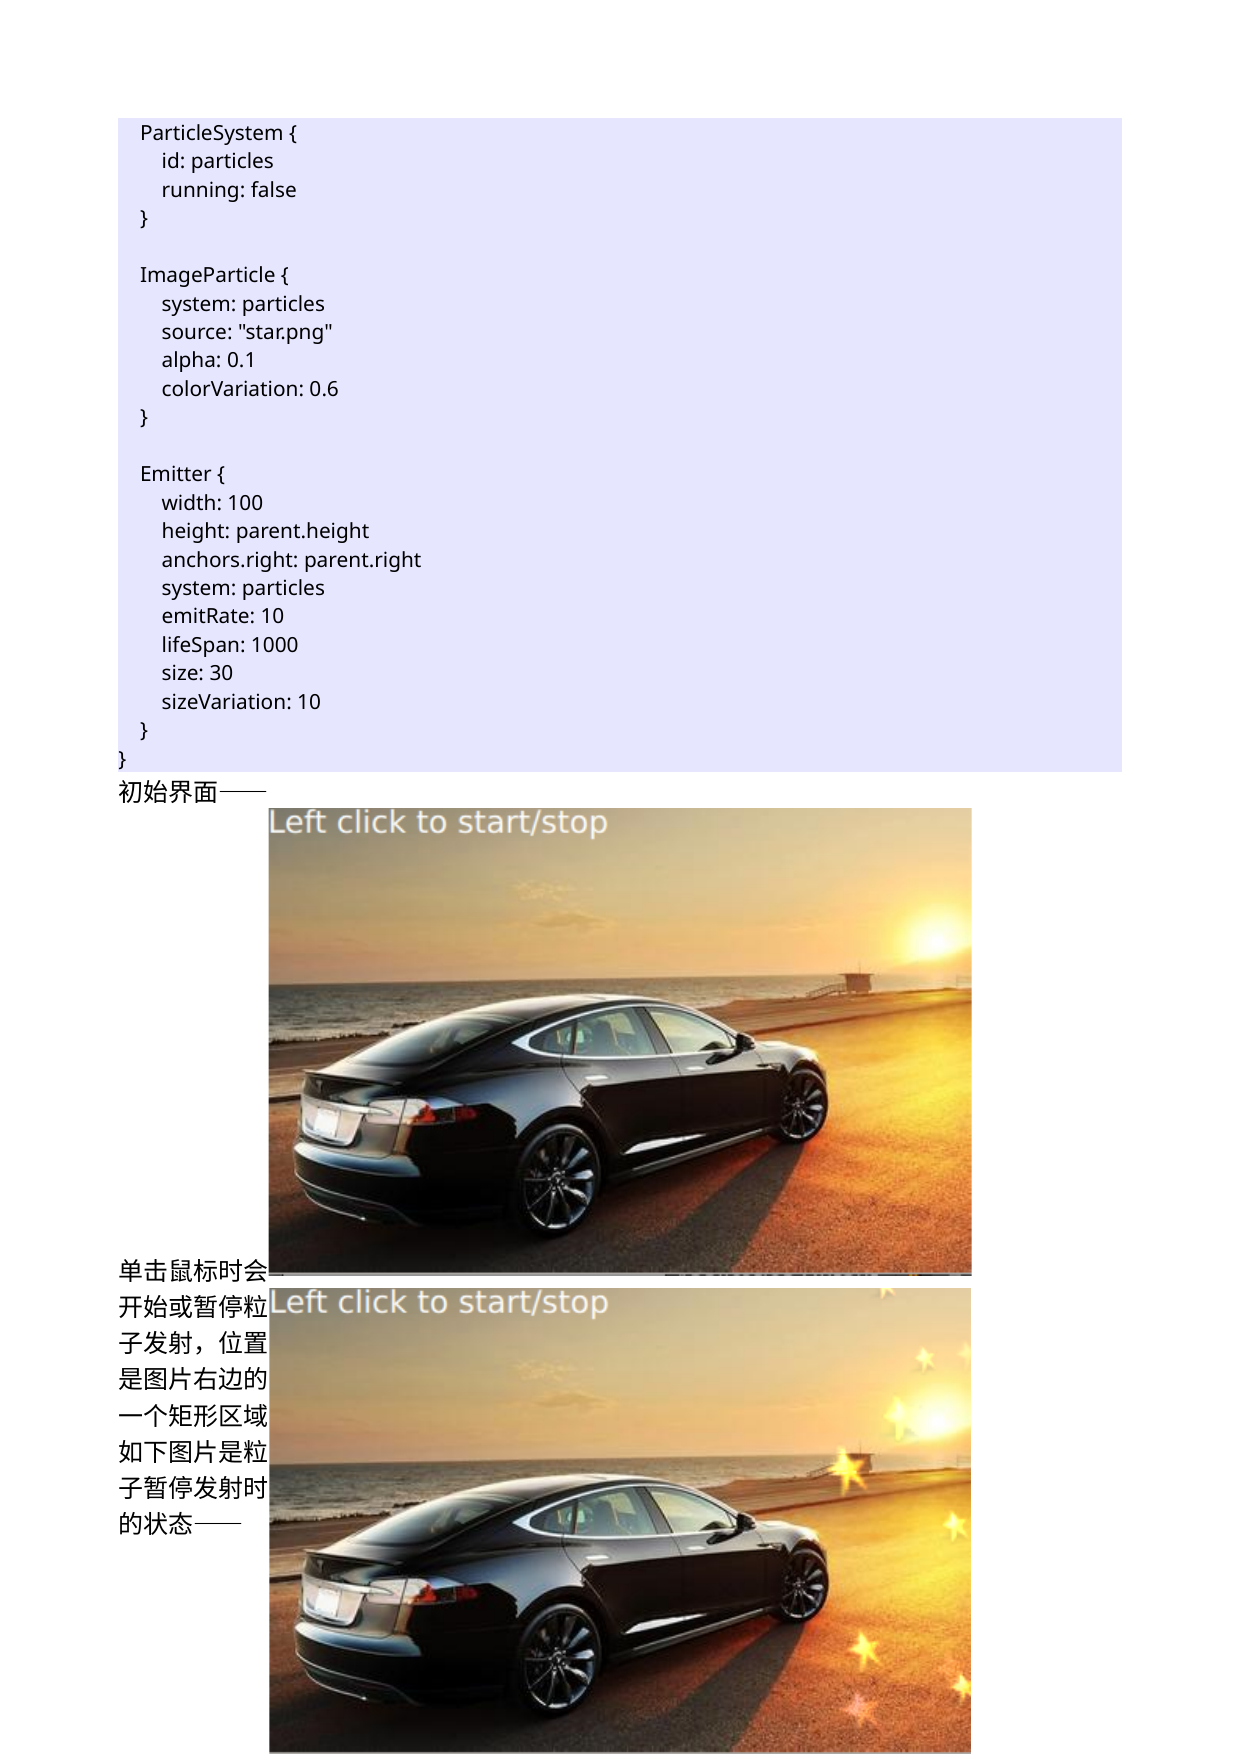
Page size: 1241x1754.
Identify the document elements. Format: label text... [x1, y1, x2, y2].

text } [118, 744, 1122, 772]
text } [118, 715, 1122, 744]
text emitRate: 10 [118, 602, 1122, 630]
text Emitter { [118, 459, 1122, 488]
text height: parent.height [118, 516, 1122, 545]
text id: particles [118, 147, 1122, 175]
text alpha: 0.1 [118, 346, 1122, 374]
picture [269, 1288, 971, 1754]
text 初始界面—— [118, 772, 1122, 808]
text anchors.right: parent.right [118, 545, 1122, 573]
text colorVariation: 0.6 [118, 374, 1122, 402]
text sizeVariation: 10 [118, 687, 1122, 715]
text } [118, 203, 1122, 232]
picture [268, 808, 972, 1276]
text ParticleSystem { [118, 118, 1122, 147]
text source: "star.png" [118, 317, 1122, 346]
text system: particles [118, 573, 1122, 602]
text running: false [118, 175, 1122, 203]
text } [118, 402, 1122, 431]
text 单击鼠标时会开始或暂停粒子发射，位置是图片右边的一个矩形区域，如下图片是粒子暂停发射时的状态—— [118, 1251, 1122, 1541]
text size: 30 [118, 658, 1122, 687]
text lifeSpan: 1000 [118, 630, 1122, 658]
text width: 100 [118, 488, 1122, 516]
text system: particles [118, 289, 1122, 317]
text ImageParticle { [118, 260, 1122, 289]
